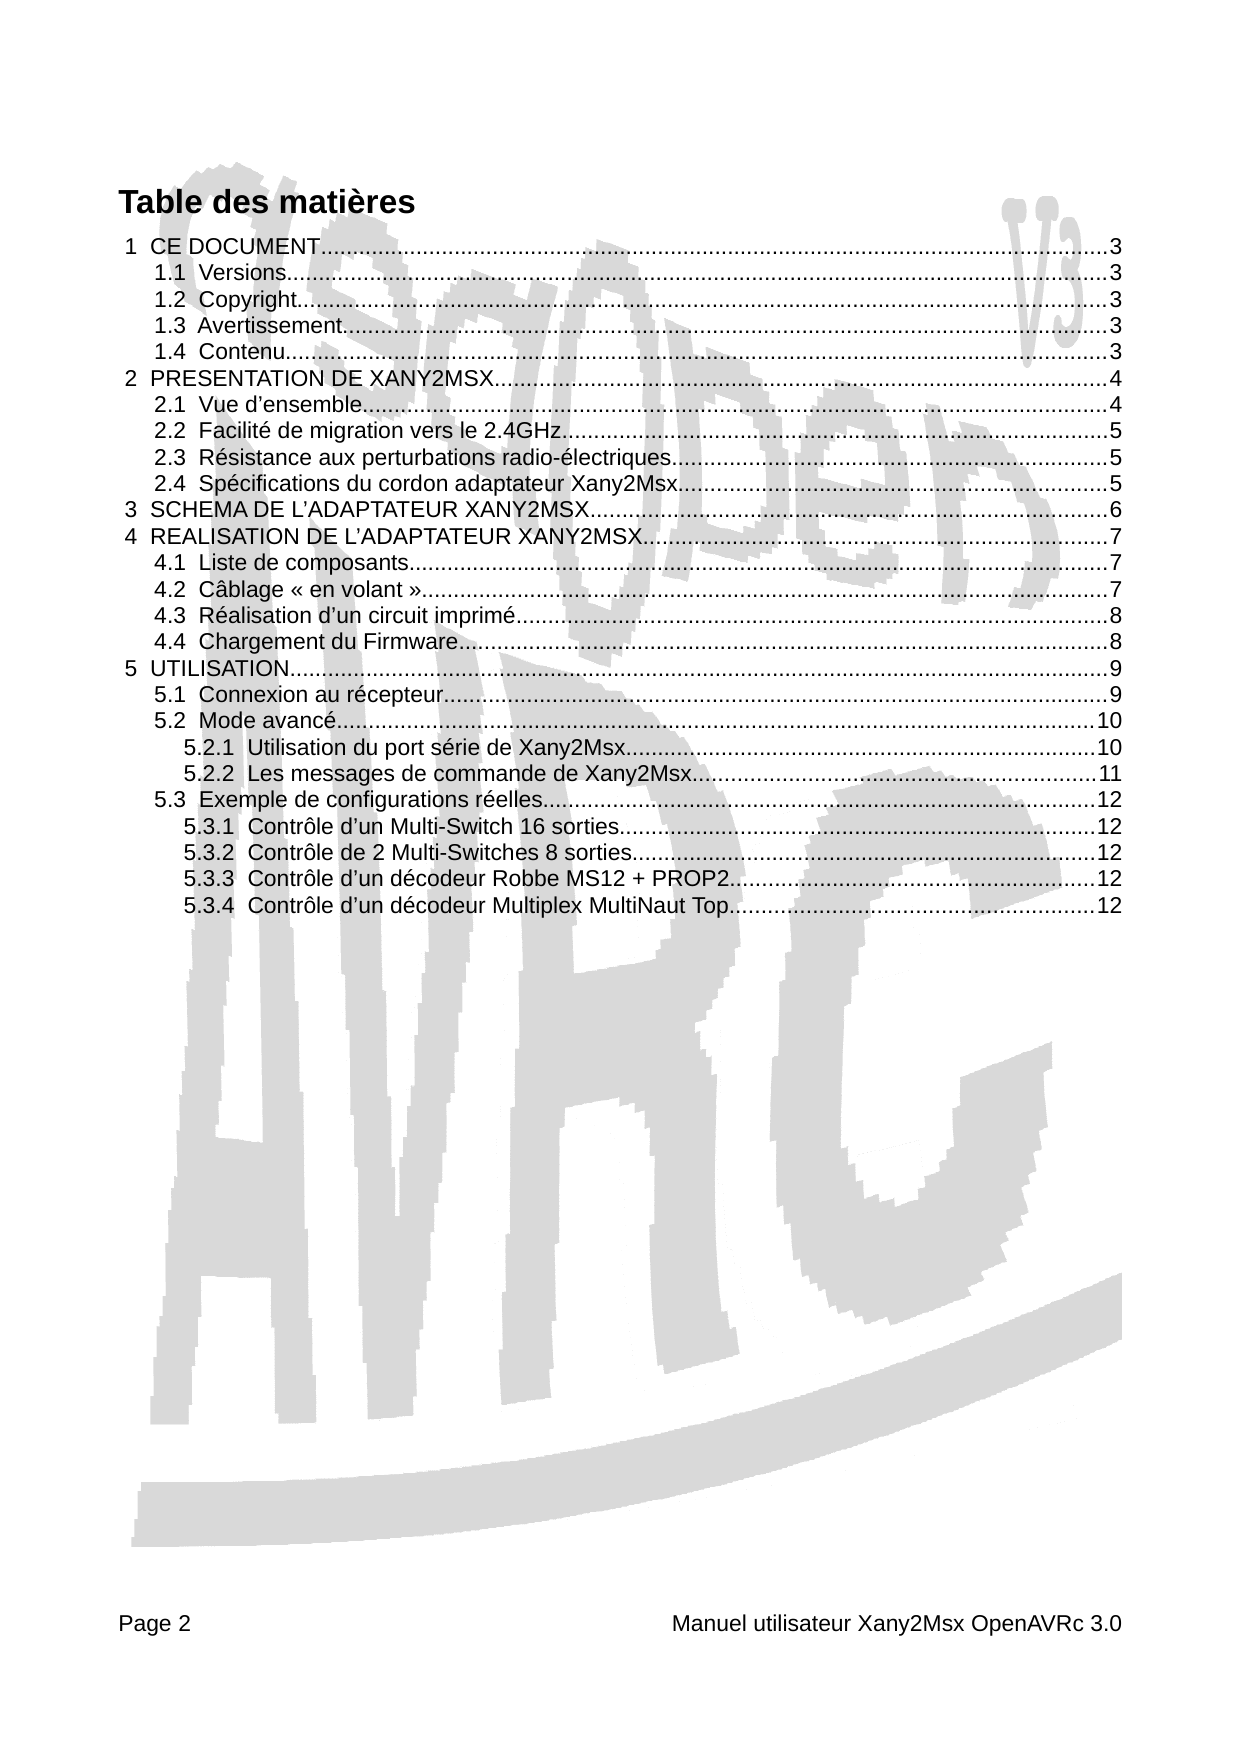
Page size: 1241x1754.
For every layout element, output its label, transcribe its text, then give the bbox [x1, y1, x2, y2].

text 5.3.4 Contrôle d’un décodeur Multiplex MultiNaut Top 12 [177, 892, 1122, 918]
text 2.1 Vue d’ensemble 4 [148, 391, 1122, 417]
text 5.3.2 Contrôle de 2 Multi-Switches 8 sorties 12 [177, 839, 1122, 865]
text 2 PRESENTATION DE XANY2MSX 4 [118, 365, 1122, 391]
text 2.4 Spécifications du cordon adaptateur Xany2Msx 5 [148, 470, 1122, 496]
text 5.2 Mode avancé 10 [148, 707, 1122, 734]
text 1.3 Avertissement 3 [148, 312, 1122, 338]
text 1.1 Versions 3 [148, 259, 1122, 286]
text 3 SCHEMA DE L’ADAPTATEUR XANY2MSX 6 [118, 496, 1122, 523]
text 5 UTILISATION 9 [118, 654, 1122, 681]
text 4.3 Réalisation d’un circuit imprimé 8 [148, 602, 1122, 628]
text 2.3 Résistance aux perturbations radio-électriques 5 [148, 444, 1122, 470]
text 4.1 Liste de composants 7 [148, 549, 1122, 576]
text 5.3 Exemple de configurations réelles 12 [148, 786, 1122, 813]
text 5.3.1 Contrôle d’un Multi-Switch 16 sorties 12 [177, 813, 1122, 839]
text 4.2 Câblage « en volant » 7 [148, 576, 1122, 602]
text 2.2 Facilité de migration vers le 2.4GHz 5 [148, 417, 1122, 444]
text 5.2.2 Les messages de commande de Xany2Msx 11 [177, 760, 1122, 786]
text 1.4 Contenu 3 [148, 338, 1122, 365]
text 1.2 Copyright 3 [148, 286, 1122, 312]
text 4 REALISATION DE L’ADAPTATEUR XANY2MSX 7 [118, 523, 1122, 549]
text 5.3.3 Contrôle d’un décodeur Robbe MS12 + PROP2 12 [177, 865, 1122, 892]
text 1 CE DOCUMENT 3 [118, 233, 1122, 259]
text 5.2.1 Utilisation du port série de Xany2Msx 10 [177, 734, 1122, 760]
text 5.1 Connexion au récepteur 9 [148, 681, 1122, 707]
text 4.4 Chargement du Firmware 8 [148, 628, 1122, 654]
subtitle Table des matières [118, 182, 1122, 220]
